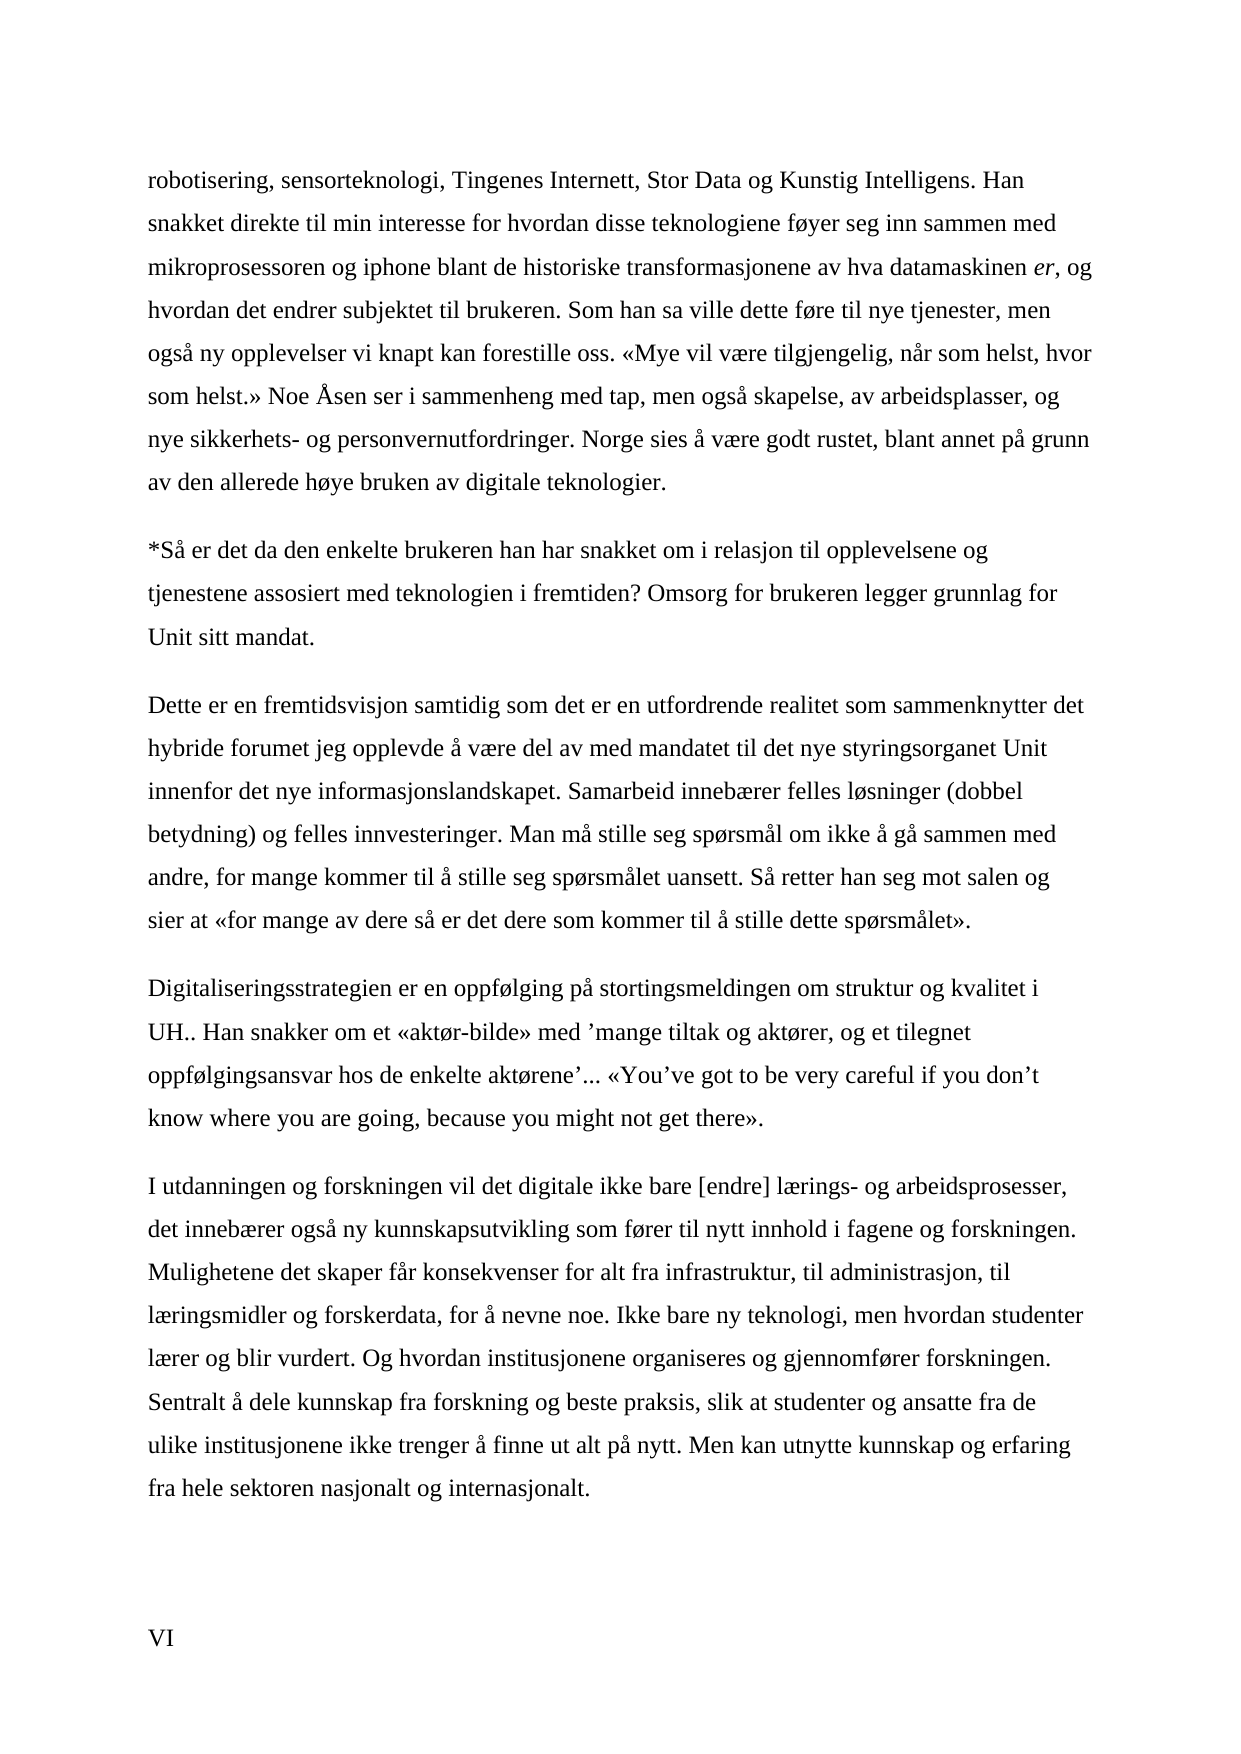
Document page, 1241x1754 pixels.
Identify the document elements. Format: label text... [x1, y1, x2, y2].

text robotisering, sensorteknologi, Tingenes Internett, Stor Data og Kunstig Intelligens. Han snakket direkte til min interesse for hvordan disse teknologiene føyer seg inn sammen med mikroprosessoren og iphone blant de historiske transformasjonene av hva datamaskinen er, og hvordan det endrer subjektet til brukeren. Som han sa ville dette føre til nye tjenester, men også ny opplevelser vi knapt kan forestille oss. «Mye vil være tilgjengelig, når som helst, hvor som helst.» Noe Åsen ser i sammenheng med tap, men også skapelse, av arbeidsplasser, og nye sikkerhets- og personvernutfordringer. Norge sies å være godt rustet, blant annet på grunn av den allerede høye bruken av digitale teknologier. [148, 165, 1092, 496]
text Dette er en fremtidsvisjon samtidig som det er en utfordrende realitet som sammenknytter det hybride forumet jeg opplevde å være del av med mandatet til det nye styringsorganet Unit innenfor det nye informasjonslandskapet. Samarbeid innebærer felles løsninger (dobbel betydning) og felles innvesteringer. Man må stille seg spørsmål om ikke å gå sammen med andre, for mange kommer til å stille seg spørsmålet uansett. Så retter han seg mot salen og sier at «for mange av dere så er det dere som kommer til å stille dette spørsmålet». [148, 690, 1092, 934]
text *Så er det da den enkelte brukeren han har snakket om i relasjon til opplevelsene og tjenestene assosiert med teknologien i fremtiden? Omsorg for brukeren legger grunnlag for Unit sitt mandat. [148, 535, 1092, 650]
text Digitaliseringsstrategien er en oppfølging på stortingsmeldingen om struktur og kvalitet i UH.. Han snakker om et «aktør-bilde» med ’mange tiltak og aktører, og et tilegnet oppfølgingsansvar hos de enkelte aktørene’... «You’ve got to be very careful if you don’t know where you are going, because you might not get there». [148, 973, 1092, 1132]
text I utdanningen og forskningen vil det digitale ikke bare [endre] lærings- og arbeidsprosesser, det innebærer også ny kunnskapsutvikling som fører til nytt innhold i fagene og forskningen. Mulighetene det skaper får konsekvenser for alt fra infrastruktur, til administrasjon, til læringsmidler og forskerdata, for å nevne noe. Ikke bare ny teknologi, men hvordan studenter lærer og blir vurdert. Og hvordan institusjonene organiseres og gjennomfører forskningen. Sentralt å dele kunnskap fra forskning og beste praksis, slik at studenter og ansatte fra de ulike institusjonene ikke trenger å finne ut alt på nytt. Men kan utnytte kunnskap og erfaring fra hele sektoren nasjonalt og internasjonalt. [148, 1171, 1092, 1502]
